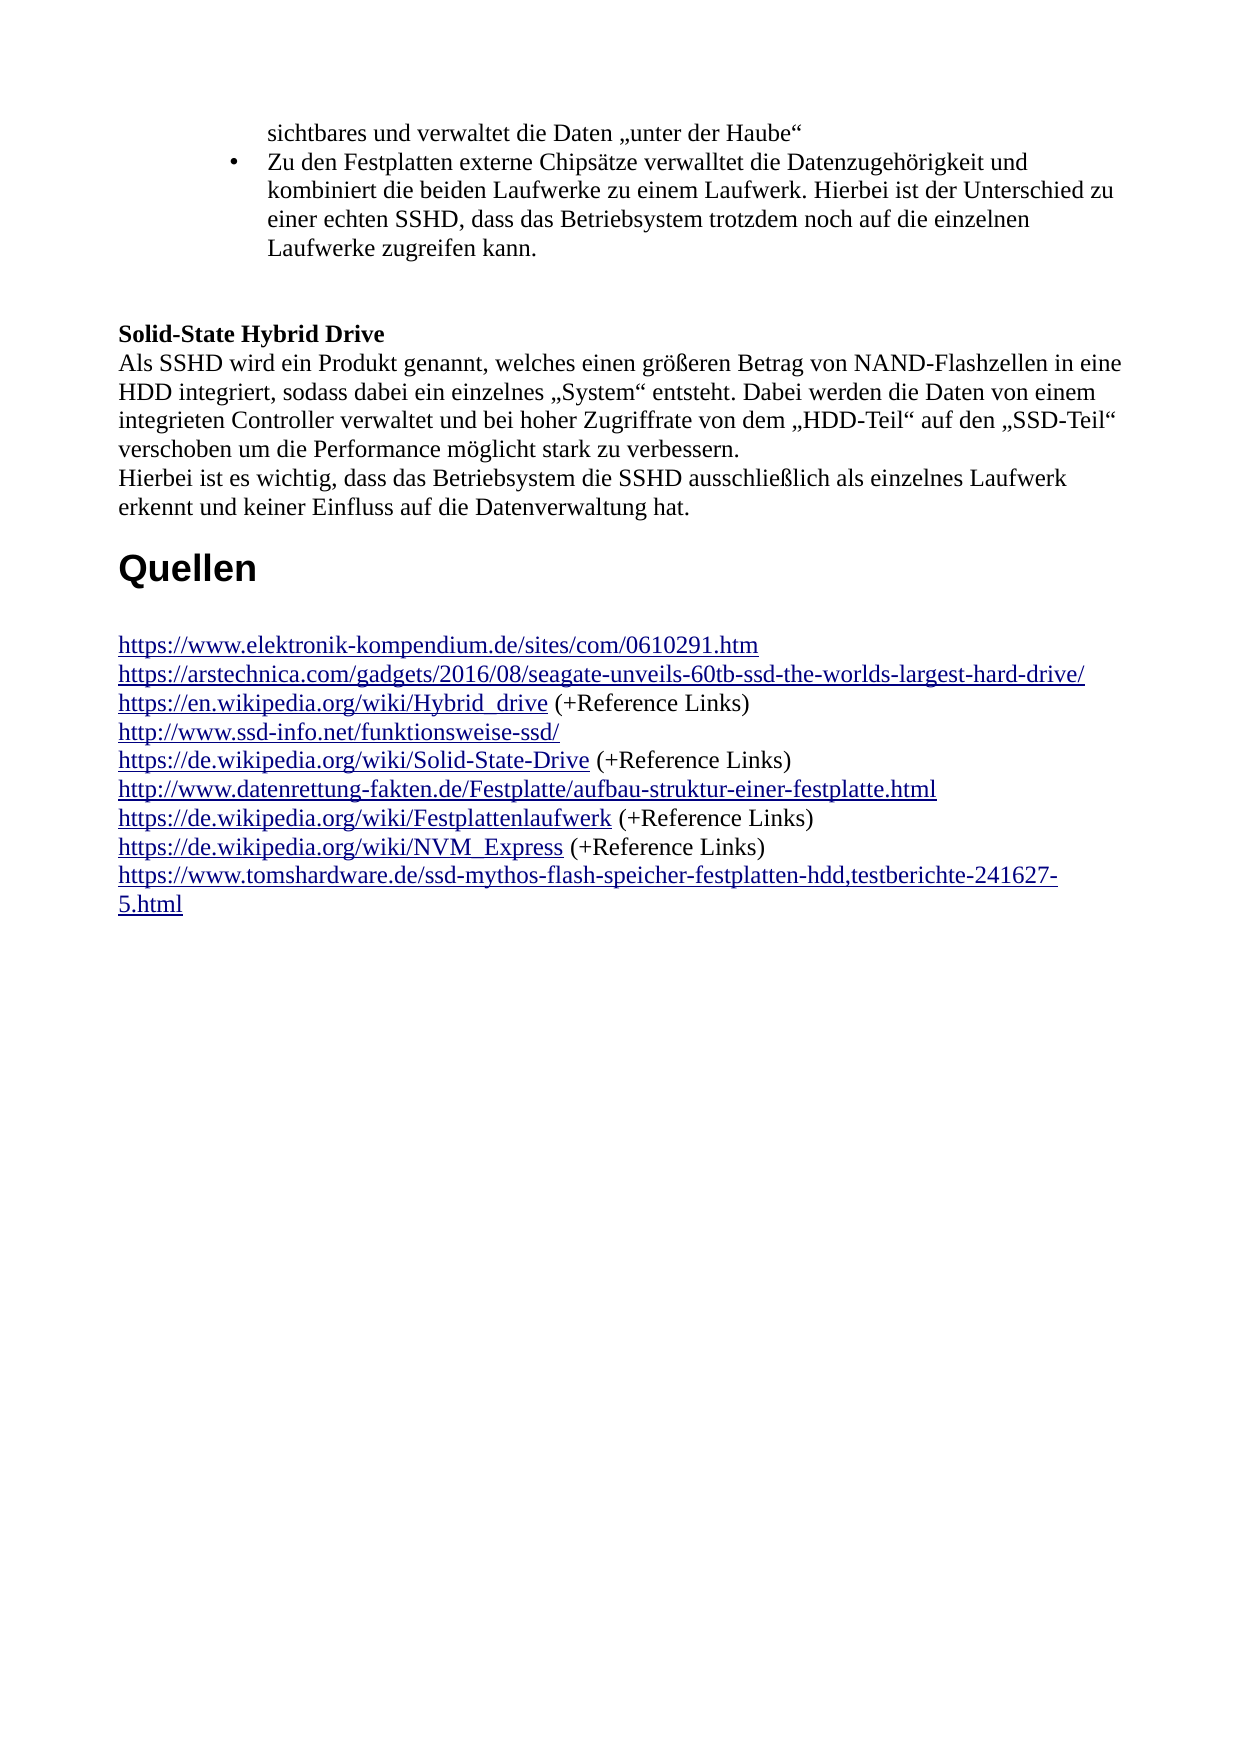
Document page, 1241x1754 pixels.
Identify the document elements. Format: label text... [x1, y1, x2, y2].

text https://de.wikipedia.org/wiki/Solid-State-Drive (+Reference Links) [118, 746, 1122, 774]
text http://www.datenrettung-fakten.de/Festplatte/aufbau-struktur-einer-festplatte.html [118, 774, 1122, 803]
list sichtbares und verwaltet die Daten „unter der Haube“ [229, 118, 1122, 147]
text https://de.wikipedia.org/wiki/NVM_Express (+Reference Links) [118, 832, 1122, 861]
text https://www.elektronik-kompendium.de/sites/com/0610291.htm [118, 631, 1122, 659]
text https://de.wikipedia.org/wiki/Festplattenlaufwerk (+Reference Links) [118, 803, 1122, 832]
text Hierbei ist es wichtig, dass das Betriebsystem die SSHD ausschließlich als einzelnes Laufwerk erkennt und keiner Einfluss auf die Datenverwaltung hat. [118, 463, 1122, 521]
text https://www.tomshardware.de/ssd-mythos-flash-speicher-festplatten-hdd,testberichte-241627-5.html [118, 861, 1122, 918]
text https://arstechnica.com/gadgets/2016/08/seagate-unveils-60tb-ssd-the-worlds-largest-hard-drive/ [118, 659, 1122, 688]
text https://en.wikipedia.org/wiki/Hybrid_drive (+Reference Links) [118, 688, 1122, 717]
text Als SSHD wird ein Produkt genannt, welches einen größeren Betrag von NAND-Flashzellen in eine HDD integriert, sodass dabei ein einzelnes „System“ entsteht. Dabei werden die Daten von einem integrieten Controller verwaltet und bei hoher Zugriffrate von dem „HDD-Teil“ auf den „SSD-Teil“ verschoben um die Performance möglicht stark zu verbessern. [118, 348, 1122, 463]
subtitle Quellen [118, 546, 1122, 589]
text http://www.ssd-info.net/funktionsweise-ssd/ [118, 717, 1122, 746]
text Solid-State Hybrid Drive [118, 319, 1122, 348]
list Zu den Festplatten externe Chipsätze verwalltet die Datenzugehörigkeit und kombiniert die beiden Laufwerke zu einem Laufwerk. Hierbei ist der Unterschied zu einer echten SSHD, dass das Betriebsystem trotzdem noch auf die einzelnen Laufwerke zugreifen kann. [229, 147, 1122, 262]
